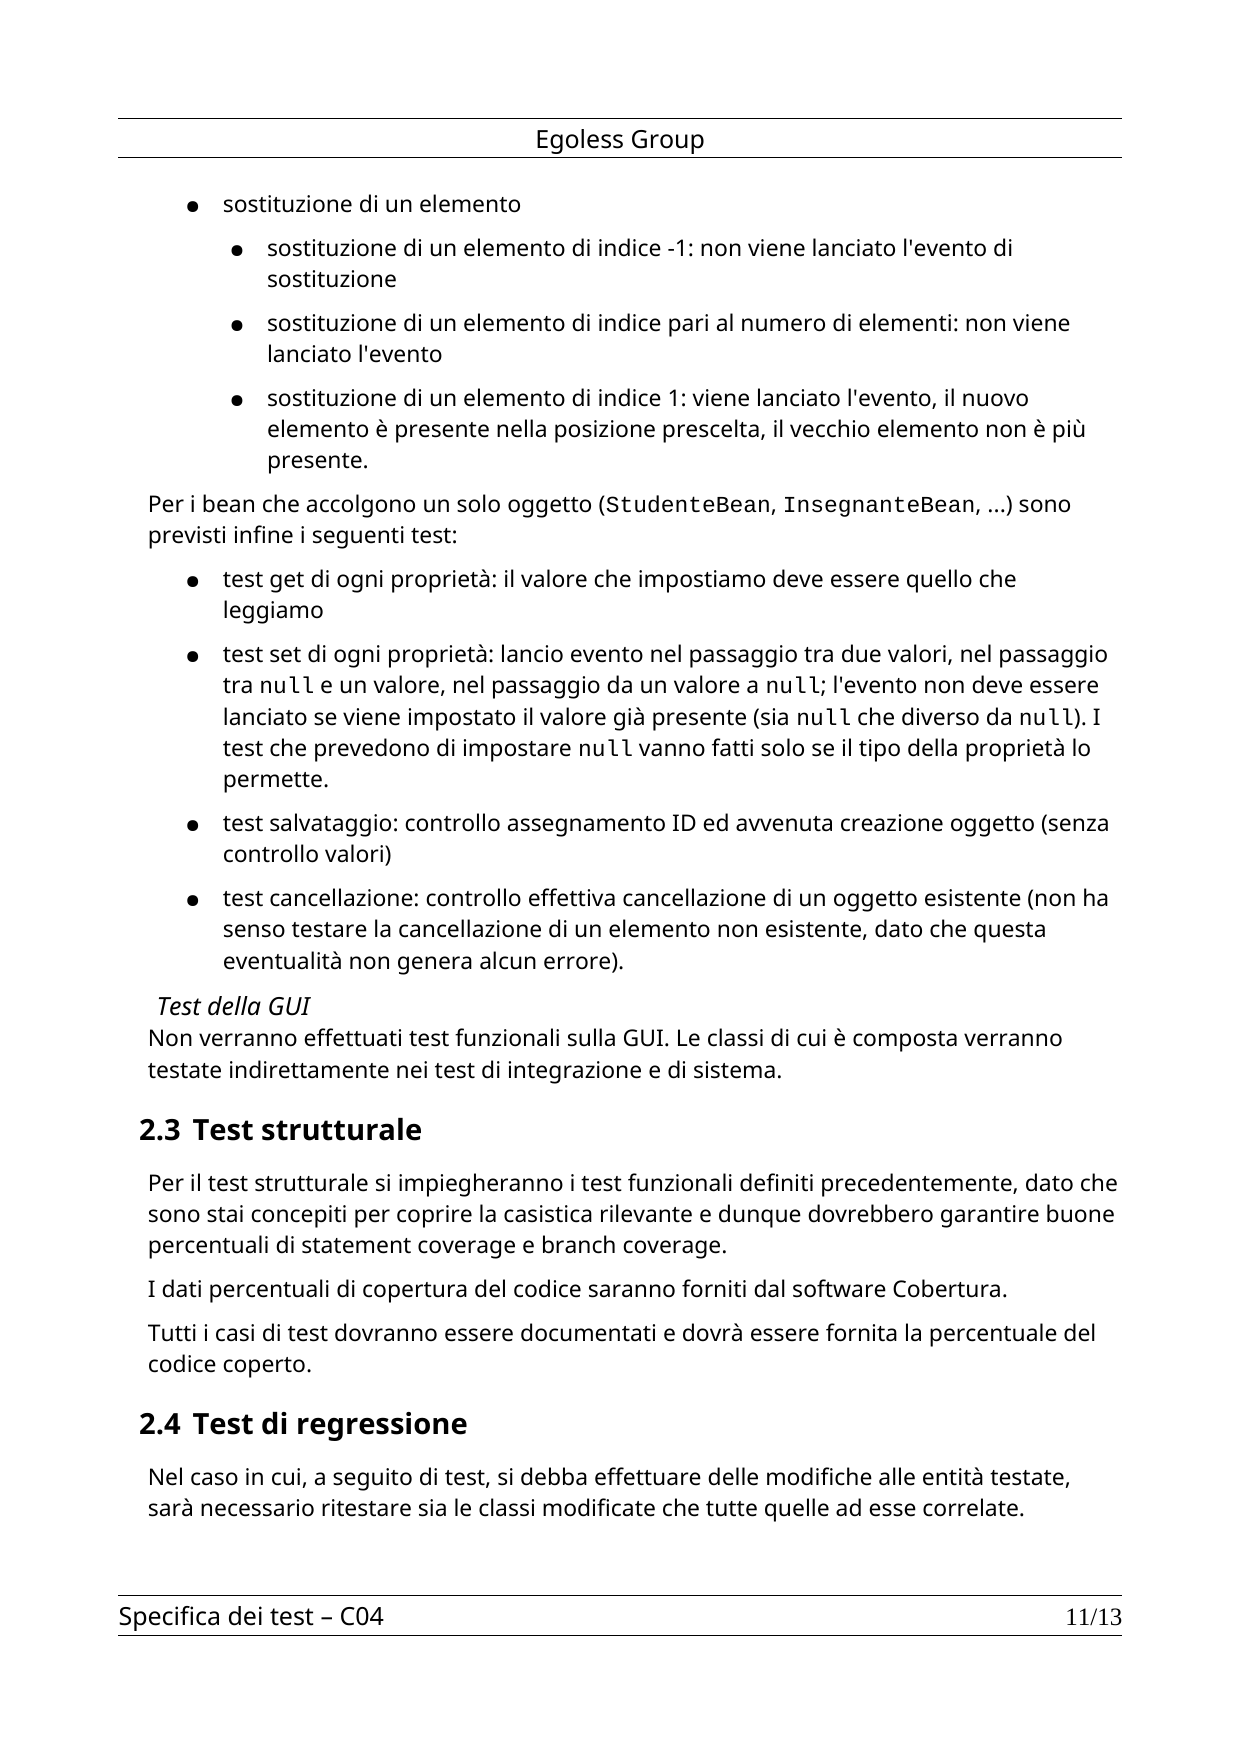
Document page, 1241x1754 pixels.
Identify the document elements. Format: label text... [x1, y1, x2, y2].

list test set di ogni proprietà: lancio evento nel passaggio tra due valori, nel passaggio tra null e un valore, nel passaggio da un valore a null; l'evento non deve essere lanciato se viene impostato il valore già presente (sia null che diverso da null). I test che prevedono di impostare null vanno fatti solo se il tipo della proprietà lo permette. [185, 638, 1122, 794]
subtitle Test di regressione [139, 1403, 1122, 1443]
text Non verranno effettuati test funzionali sulla GUI. Le classi di cui è composta verranno testate indirettamente nei test di integrazione e di sistema. [148, 1022, 1122, 1085]
list test cancellazione: controllo effettiva cancellazione di un oggetto esistente (non ha senso testare la cancellazione di un elemento non esistente, dato che questa eventualità non genera alcun errore). [185, 882, 1122, 976]
list sostituzione di un elemento di indice 1: viene lanciato l'evento, il nuovo elemento è presente nella posizione prescelta, il vecchio elemento non è più presente. [229, 382, 1122, 475]
text Tutti i casi di test dovranno essere documentati e dovrà essere fornita la percentuale del codice coperto. [148, 1317, 1122, 1379]
list sostituzione di un elemento [185, 188, 1122, 219]
list test get di ogni proprietà: il valore che impostiamo deve essere quello che leggiamo [185, 563, 1122, 626]
list sostituzione di un elemento di indice -1: non viene lanciato l'evento di sostituzione [229, 232, 1122, 294]
list test salvataggio: controllo assegnamento ID ed avvenuta creazione oggetto (senza controllo valori) [185, 807, 1122, 869]
text I dati percentuali di copertura del codice saranno forniti dal software Cobertura. [148, 1273, 1122, 1304]
list sostituzione di un elemento di indice pari al numero di elementi: non viene lanciato l'evento [229, 307, 1122, 369]
subtitle Test della GUI [148, 988, 1122, 1022]
text Nel caso in cui, a seguito di test, si debba effettuare delle modifiche alle entità testate, sarà necessario ritestare sia le classi modificate che tutte quelle ad esse correlate. [148, 1461, 1122, 1523]
text Per il test strutturale si impiegheranno i test funzionali definiti precedentemente, dato che sono stai concepiti per coprire la casistica rilevante e dunque dovrebbero garantire buone percentuali di statement coverage e branch coverage. [148, 1167, 1122, 1260]
text Per i bean che accolgono un solo oggetto (StudenteBean, InsegnanteBean, ...) sono previsti infine i seguenti test: [148, 488, 1122, 551]
subtitle Test strutturale [139, 1109, 1122, 1149]
